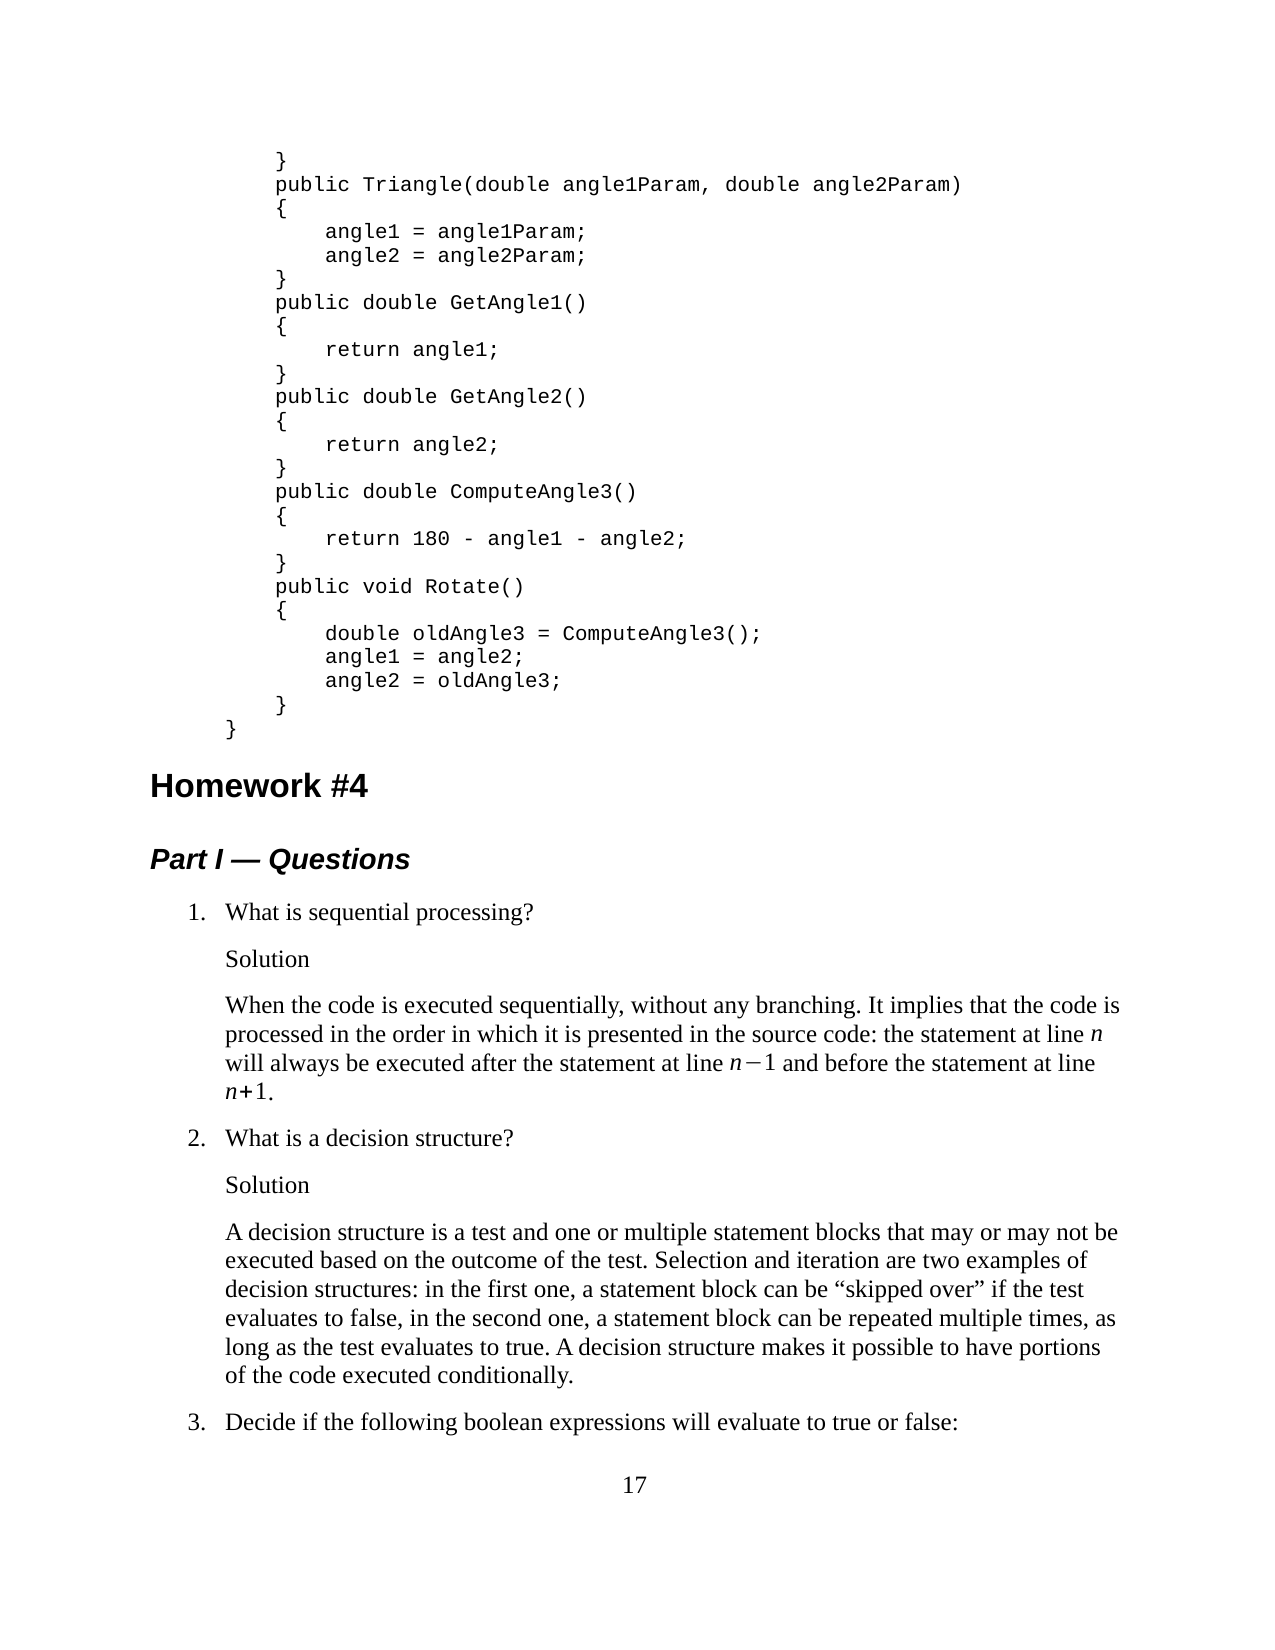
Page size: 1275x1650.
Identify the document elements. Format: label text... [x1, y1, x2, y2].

list What is a decision structure? [187, 1123, 1125, 1152]
list } [187, 268, 1125, 292]
list } [187, 457, 1125, 481]
list { [187, 599, 1125, 623]
list public double GetAngle1() [187, 292, 1125, 316]
list return 180 - angle1 - angle2; [187, 528, 1125, 552]
list } [187, 694, 1125, 717]
list public double ComputeAngle3() [187, 481, 1125, 505]
list angle2 = oldAngle3; [187, 670, 1125, 694]
list double oldAngle3 = ComputeAngle3(); [187, 623, 1125, 647]
list What is sequential processing? [187, 897, 1125, 926]
list Solution [187, 1170, 1125, 1199]
list } [187, 717, 1125, 741]
list A decision structure is a test and one or multiple statement blocks that may or may not be executed based on the outcome of the test. Selection and iteration are two examples of decision structures: in the first one, a statement block can be “skipped over” if the test evaluates to false, in the second one, a statement block can be repeated multiple times, as long as the test evaluates to true. A decision structure makes it possible to have portions of the code executed conditionally. [187, 1217, 1125, 1389]
list } [187, 150, 1125, 174]
list Solution [187, 944, 1125, 973]
list } [187, 363, 1125, 386]
list public void Rotate() [187, 576, 1125, 599]
list angle1 = angle2; [187, 647, 1125, 670]
list { [187, 505, 1125, 528]
list angle1 = angle1Param; [187, 221, 1125, 244]
list public Triangle(double angle1Param, double angle2Param) [187, 174, 1125, 197]
list public double GetAngle2() [187, 386, 1125, 410]
list { [187, 316, 1125, 339]
list angle2 = angle2Param; [187, 244, 1125, 268]
subtitle Homework #4 [150, 766, 1125, 805]
list return angle2; [187, 434, 1125, 457]
subtitle Part I — Questions [150, 842, 1125, 876]
list When the code is executed sequentially, without any branching. It implies that the code is processed in the order in which it is presented in the source code: the statement at line will always be executed after the statement at line and before the statement at line . [187, 991, 1125, 1106]
list { [187, 410, 1125, 434]
list Decide if the following boolean expressions will evaluate to true or false: [187, 1407, 1125, 1436]
list return angle1; [187, 339, 1125, 363]
list { [187, 197, 1125, 221]
list } [187, 552, 1125, 576]
